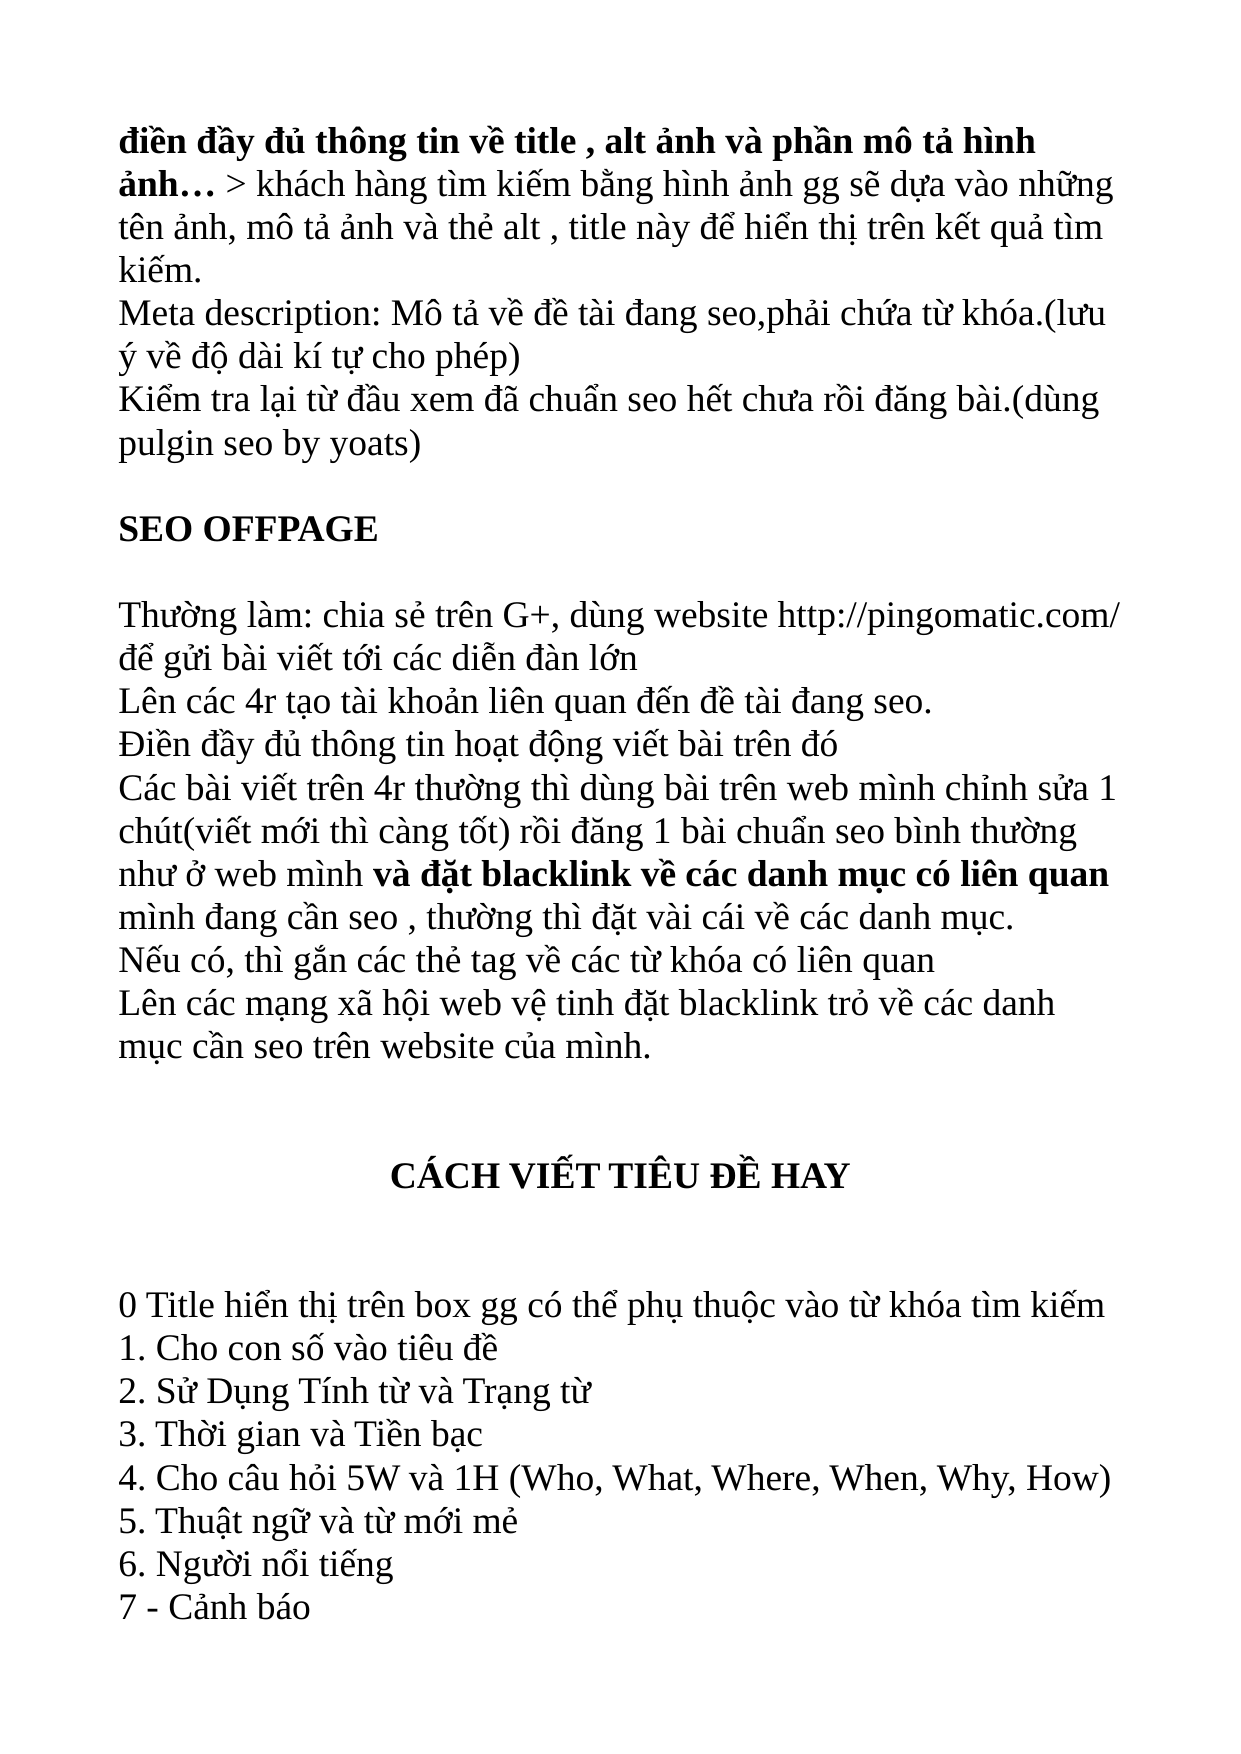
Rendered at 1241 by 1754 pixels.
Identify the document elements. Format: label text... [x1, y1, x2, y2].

text Thường làm: chia sẻ trên G+, dùng website http://pingomatic.com/ để gửi bài viết tới các diễn đàn lớn [118, 592, 1122, 679]
text Lên các 4r tạo tài khoản liên quan đến đề tài đang seo. [118, 679, 1122, 722]
text 3. Thời gian và Tiền bạc [118, 1412, 1122, 1455]
text Kiểm tra lại từ đầu xem đã chuẩn seo hết chưa rồi đăng bài.(dùng pulgin seo by yoats) [118, 377, 1122, 463]
text điền đầy đủ thông tin về title , alt ảnh và phần mô tả hình ảnh… > khách hàng tìm kiếm bằng hình ảnh gg sẽ dựa vào những tên ảnh, mô tả ảnh và thẻ alt , title này để hiển thị trên kết quả tìm kiếm. [118, 118, 1122, 291]
text 1. Cho con số vào tiêu đề [118, 1326, 1122, 1369]
text 2. Sử Dụng Tính từ và Trạng từ [118, 1369, 1122, 1412]
text Lên các mạng xã hội web vệ tinh đặt blacklink trỏ về các danh mục cần seo trên website của mình. [118, 981, 1122, 1067]
text SEO OFFPAGE [118, 506, 1122, 549]
text 7 - Cảnh báo [118, 1584, 1122, 1627]
text 0 Title hiển thị trên box gg có thể phụ thuộc vào từ khóa tìm kiếm [118, 1282, 1122, 1326]
text 5. Thuật ngữ và từ mới mẻ [118, 1498, 1122, 1541]
text Các bài viết trên 4r thường thì dùng bài trên web mình chỉnh sửa 1 chút(viết mới thì càng tốt) rồi đăng 1 bài chuẩn seo bình thường như ở web mình và đặt blacklink về các danh mục có liên quan mình đang cần seo , thường thì đặt vài cái về các danh mục. [118, 765, 1122, 937]
text Meta description: Mô tả về đề tài đang seo,phải chứa từ khóa.(lưu ý về độ dài kí tự cho phép) [118, 291, 1122, 377]
text 6. Người nổi tiếng [118, 1541, 1122, 1584]
text Điền đầy đủ thông tin hoạt động viết bài trên đó [118, 722, 1122, 765]
text 4. Cho câu hỏi 5W và 1H (Who, What, Where, When, Why, How) [118, 1455, 1122, 1498]
text CÁCH VIẾT TIÊU ĐỀ HAY [118, 1153, 1122, 1196]
text Nếu có, thì gắn các thẻ tag về các từ khóa có liên quan [118, 937, 1122, 981]
